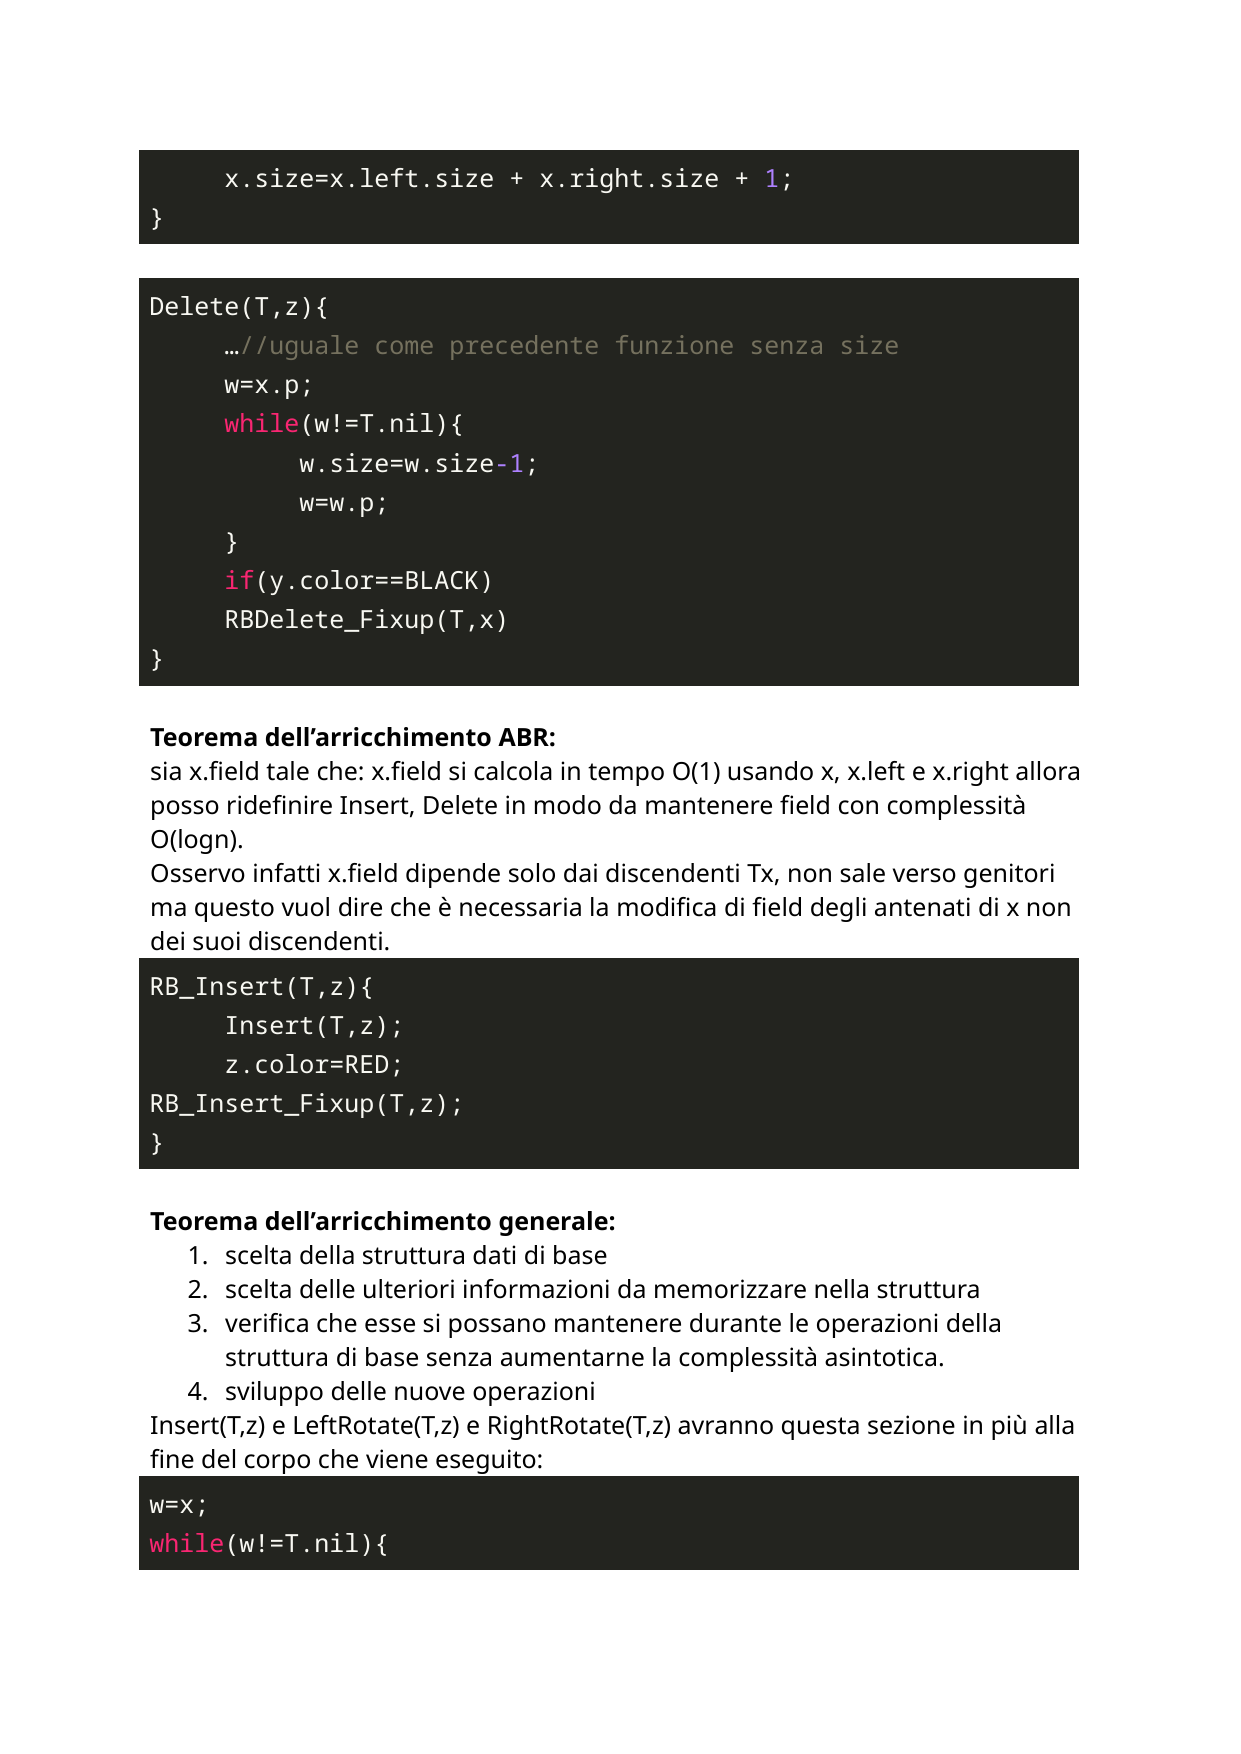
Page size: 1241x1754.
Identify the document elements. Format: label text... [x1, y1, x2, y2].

text Teorema dell’arricchimento ABR: [150, 719, 1090, 754]
text sia x.field tale che: x.field si calcola in tempo O(1) usando x, x.left e x.right allora posso ridefinire Insert, Delete in modo da mantenere field con complessità O(logn). [150, 754, 1090, 856]
list sviluppo delle nuove operazioni [187, 1374, 1090, 1408]
list scelta della struttura dati di base [187, 1238, 1090, 1272]
table_header x.size=x.left.size + x.right.size + 1; } [139, 150, 1079, 244]
list scelta delle ulteriori informazioni da memorizzare nella struttura [187, 1272, 1090, 1306]
table_header w=x; while(w!=T.nil){ [139, 1476, 1079, 1570]
table_header RB_Insert(T,z){ Insert(T,z); z.color=RED; RB_Insert_Fixup(T,z); } [139, 958, 1079, 1169]
text Insert(T,z) e LeftRotate(T,z) e RightRotate(T,z) avranno questa sezione in più alla fine del corpo che viene eseguito: [150, 1408, 1090, 1476]
text Teorema dell’arricchimento generale: [150, 1204, 1090, 1238]
list verifica che esse si possano mantenere durante le operazioni della struttura di base senza aumentarne la complessità asintotica. [187, 1306, 1090, 1374]
table_header Delete(T,z){ …//uguale come precedente funzione senza size w=x.p; while(w!=T.nil){ w.size=w.size-1; w=w.p; } if(y.color==BLACK) RBDelete_Fixup(T,x) } [139, 278, 1079, 686]
text Osservo infatti x.field dipende solo dai discendenti Tx, non sale verso genitori ma questo vuol dire che è necessaria la modifica di field degli antenati di x non dei suoi discendenti. [150, 856, 1090, 958]
